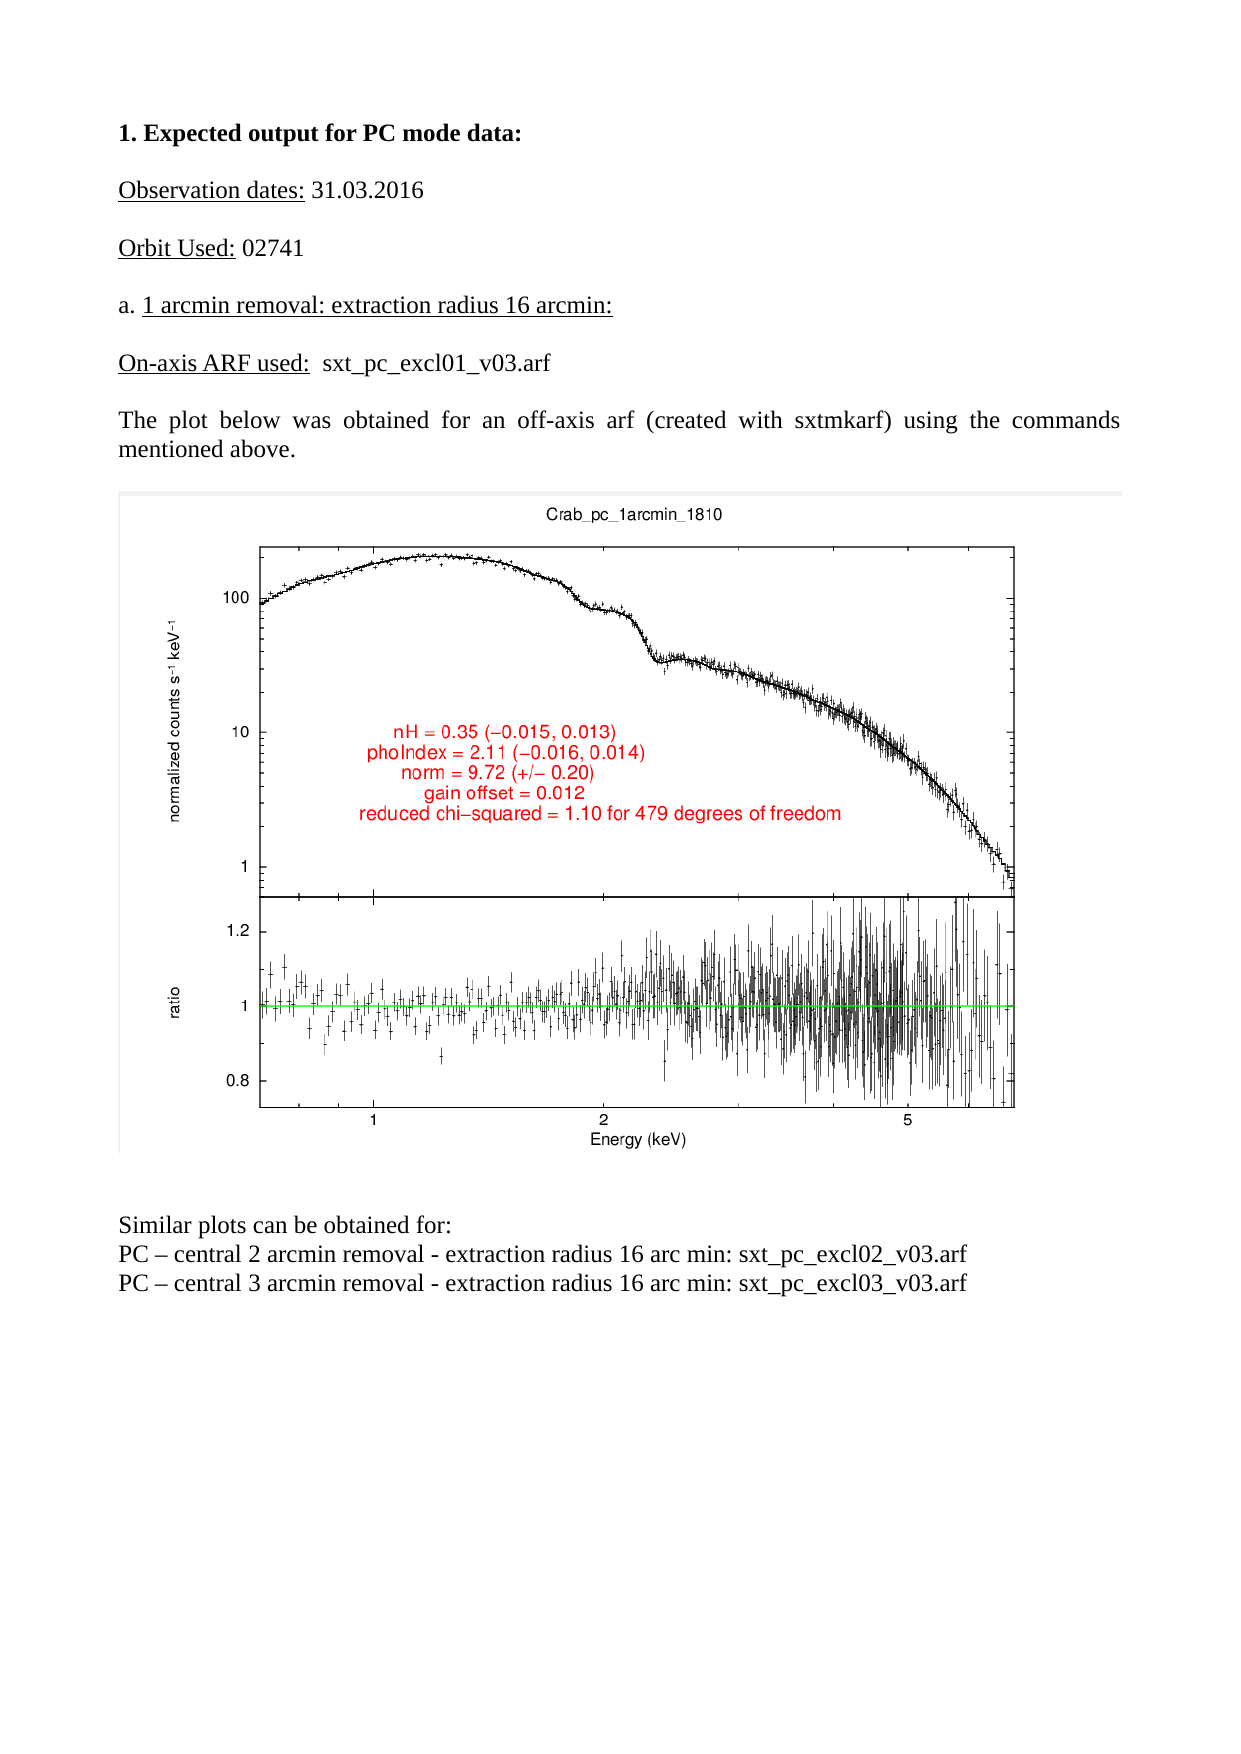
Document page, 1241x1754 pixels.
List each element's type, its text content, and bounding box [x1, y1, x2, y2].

text PC – central 3 arcmin removal - extraction radius 16 arc min: sxt_pc_excl03_v03.arf [118, 1268, 1122, 1296]
text 1. Expected output for PC mode data: [118, 118, 1122, 147]
text Similar plots can be obtained for: [118, 1210, 1122, 1239]
text PC – central 2 arcmin removal - extraction radius 16 arc min: sxt_pc_excl02_v03.arf [118, 1239, 1122, 1268]
text Observation dates: 31.03.2016 [118, 176, 1122, 204]
picture [118, 491, 1123, 1153]
text a. 1 arcmin removal: extraction radius 16 arcmin: [118, 291, 1122, 319]
text The plot below was obtained for an off-axis arf (created with sxtmkarf) using the commands mentioned above. [118, 406, 1122, 463]
text On-axis ARF used: sxt_pc_excl01_v03.arf [118, 348, 1122, 377]
text Orbit Used: 02741 [118, 233, 1122, 262]
